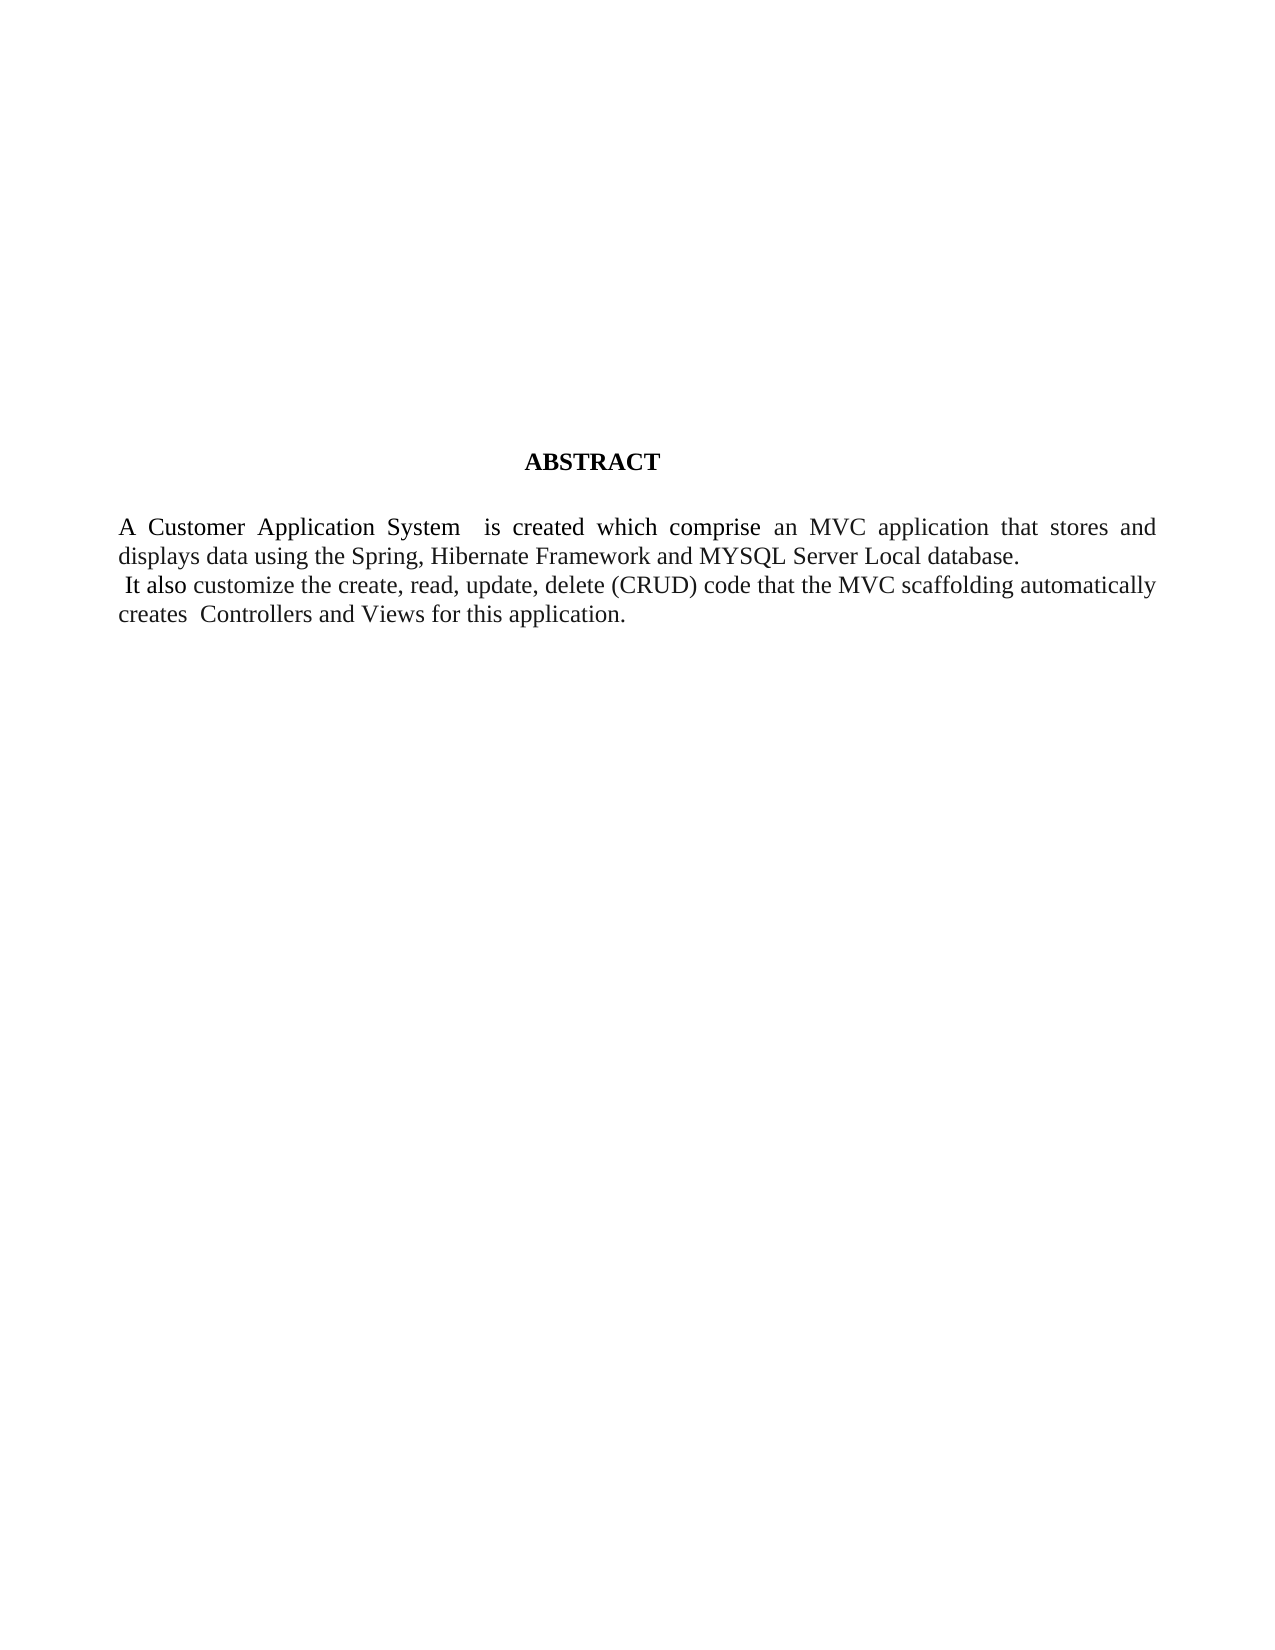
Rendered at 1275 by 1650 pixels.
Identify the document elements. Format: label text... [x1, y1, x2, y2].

text ABSTRACT [343, 447, 816, 476]
text It also customize the create, read, update, delete (CRUD) code that the MVC scaffolding automatically creates Controllers and Views for this application. [118, 570, 1157, 627]
text A Customer Application System is created which comprise an MVC application that stores and displays data using the Spring, Hibernate Framework and MYSQL Server Local database. [118, 512, 1157, 570]
